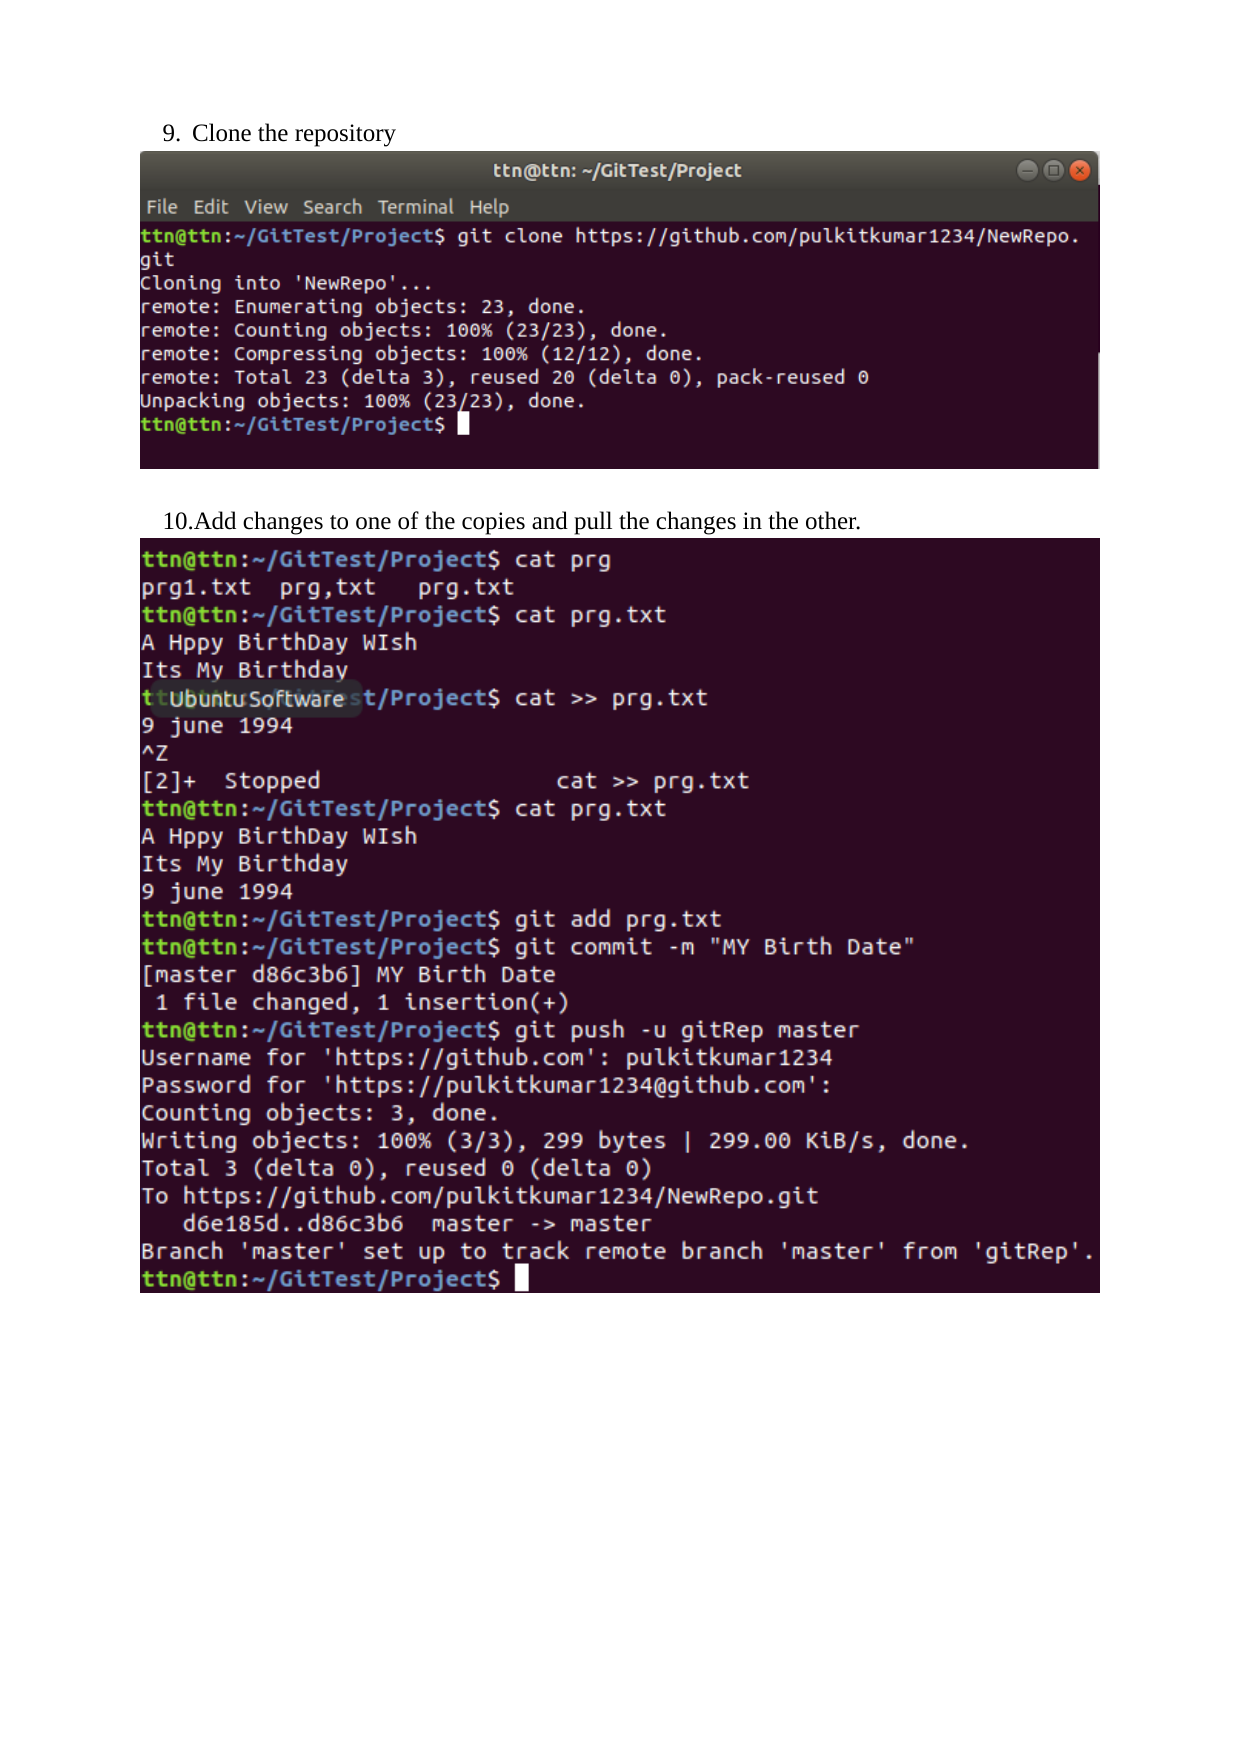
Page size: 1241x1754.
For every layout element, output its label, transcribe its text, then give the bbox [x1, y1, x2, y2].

list Clone the repository [162, 118, 1122, 147]
list Add changes to one of the copies and pull the changes in the other. [162, 506, 1122, 534]
picture [140, 151, 1100, 469]
picture [140, 538, 1100, 1293]
